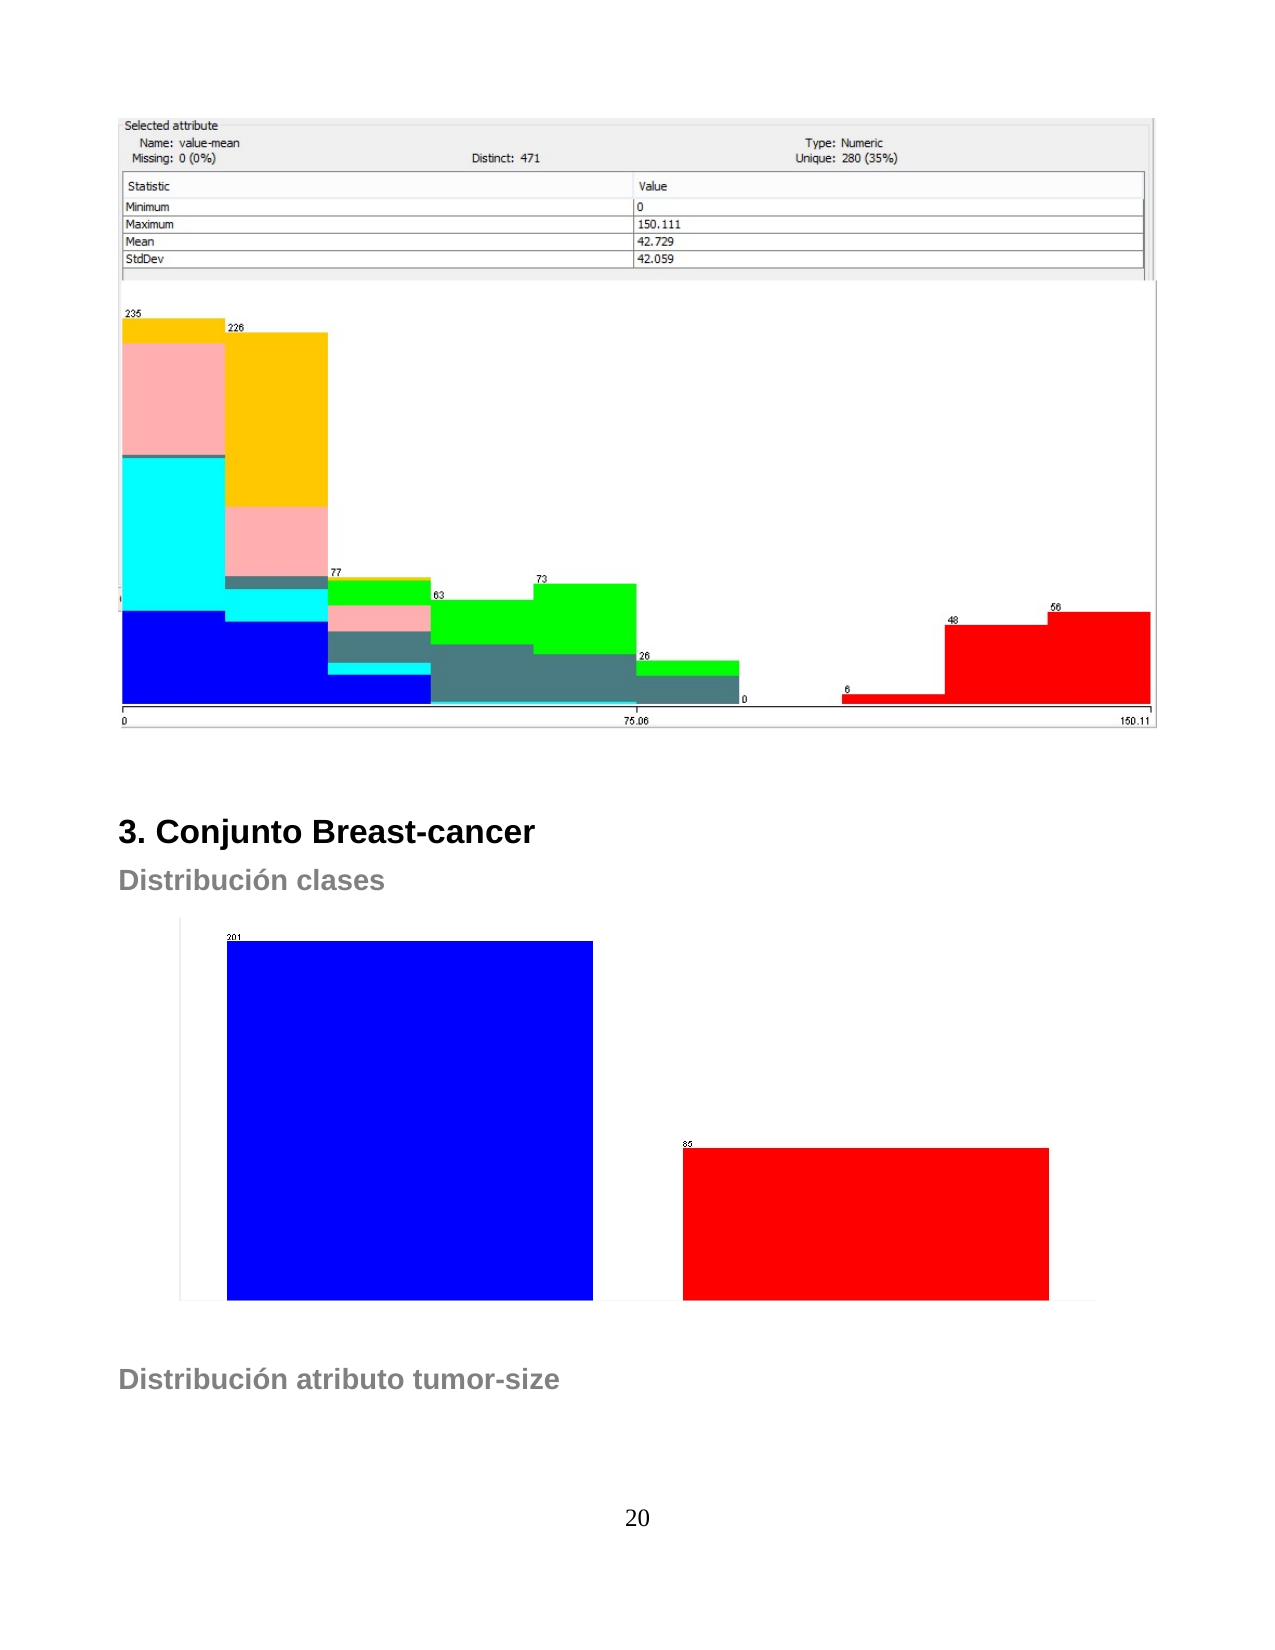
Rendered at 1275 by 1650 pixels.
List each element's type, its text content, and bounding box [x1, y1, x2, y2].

text Distribución clases [118, 863, 1157, 896]
text Distribución atributo tumor-size [118, 1362, 1157, 1396]
picture [118, 118, 1157, 730]
subtitle 3. Conjunto Breast-cancer [118, 812, 1157, 850]
picture [179, 917, 1097, 1301]
